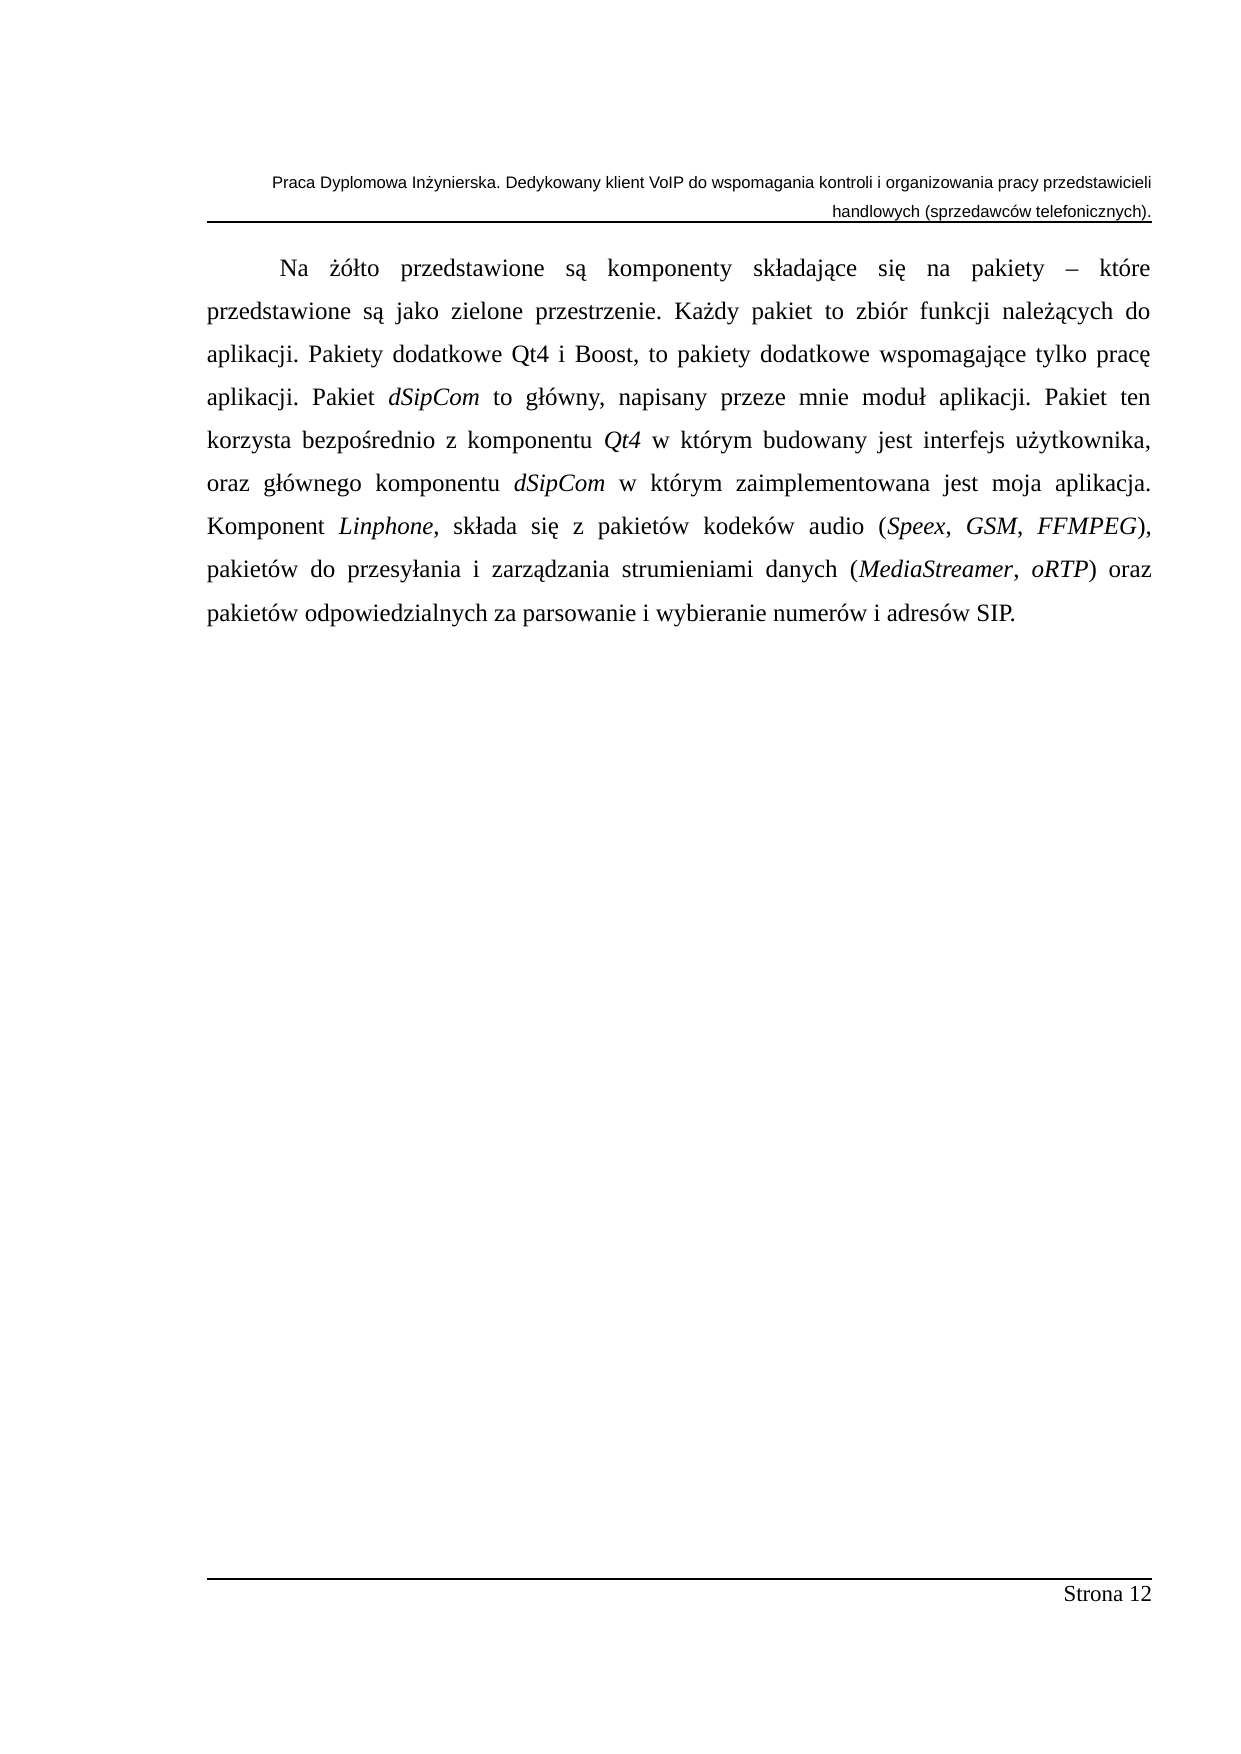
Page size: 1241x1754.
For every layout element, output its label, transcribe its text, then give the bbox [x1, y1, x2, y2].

text Na żółto przedstawione są komponenty składające się na pakiety – które przedstawione są jako zielone przestrzenie. Każdy pakiet to zbiór funkcji należących do aplikacji. Pakiety dodatkowe Qt4 i Boost, to pakiety dodatkowe wspomagające tylko pracę aplikacji. Pakiet dSipCom to główny, napisany przeze mnie moduł aplikacji. Pakiet ten korzysta bezpośrednio z komponentu Qt4 w którym budowany jest interfejs użytkownika, oraz głównego komponentu dSipCom w którym zaimplementowana jest moja aplikacja. Komponent Linphone, składa się z pakietów kodeków audio (Speex, GSM, FFMPEG), pakietów do przesyłania i zarządzania strumieniami danych (MediaStreamer, oRTP) oraz pakietów odpowiedzialnych za parsowanie i wybieranie numerów i adresów SIP. [207, 253, 1152, 626]
